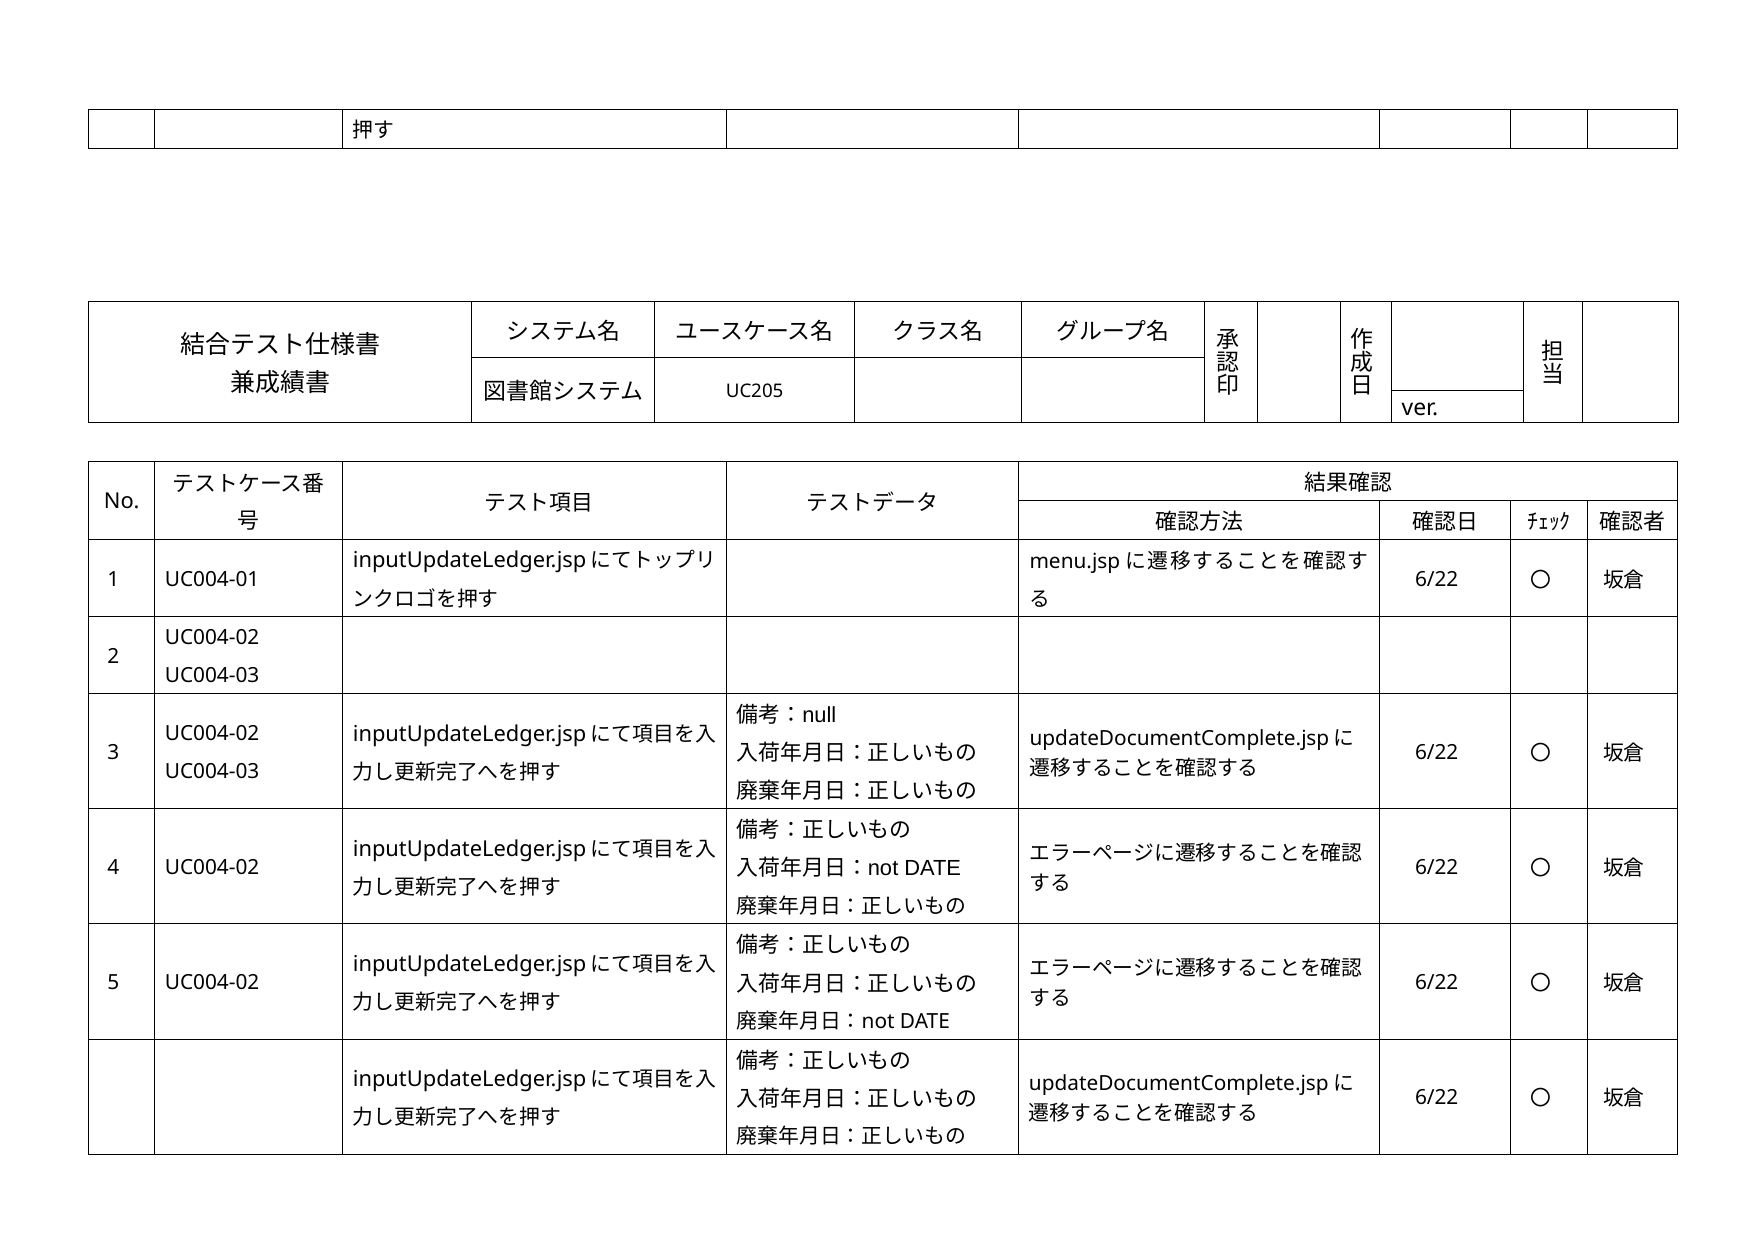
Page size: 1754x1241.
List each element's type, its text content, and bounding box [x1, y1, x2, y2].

table_cell [89, 1040, 154, 1153]
table_cell 1 [89, 540, 154, 616]
table_cell [1588, 617, 1677, 693]
table_cell ver. [1392, 391, 1523, 422]
table_cell inputUpdateLedger.jspにて項目を入力し更新完了へを押す [343, 694, 726, 808]
table_cell UC004-02 [155, 924, 342, 1038]
table_cell UC205 [655, 358, 854, 422]
table_header テストデータ [727, 462, 1018, 539]
table_header クラス名 [855, 302, 1021, 357]
table_cell 6/22 [1380, 694, 1510, 808]
table_cell 3 [89, 694, 154, 808]
table_header [1583, 302, 1678, 422]
table_cell [1019, 617, 1379, 693]
table_cell 6/22 [1380, 924, 1510, 1038]
table_cell 図書館システム [472, 358, 654, 422]
table_cell ﾁｪｯｸ [1511, 501, 1587, 539]
table_cell [343, 617, 726, 693]
table_header グループ名 [1022, 302, 1204, 357]
table_cell エラーページに遷移することを確認する [1019, 924, 1379, 1038]
table_header 承認印 [1205, 302, 1257, 422]
table_cell [89, 110, 154, 148]
table_cell 坂倉 [1588, 924, 1677, 1038]
table_cell 〇 [1511, 924, 1587, 1038]
table_cell UC004-02 UC004-03 [155, 617, 342, 693]
table_cell [1511, 110, 1587, 148]
table_cell UC004-02 [155, 809, 342, 923]
table_cell 坂倉 [1588, 809, 1677, 923]
table_header システム名 [472, 302, 654, 357]
table_cell 坂倉 [1588, 694, 1677, 808]
table_cell 押す [343, 110, 726, 148]
table_header 作成日 [1341, 302, 1391, 422]
table_header ユースケース名 [655, 302, 854, 357]
table_cell 備考：null 入荷年月日：正しいもの 廃棄年月日：正しいもの [727, 694, 1018, 808]
table_cell 確認方法 [1019, 501, 1379, 539]
table_cell 6/22 [1380, 1040, 1510, 1153]
table_cell menu.jspに遷移することを確認する [1019, 540, 1379, 616]
table_cell 〇 [1511, 1040, 1587, 1153]
table_cell [1511, 617, 1587, 693]
table_cell [1588, 110, 1677, 148]
table_cell [727, 110, 1018, 148]
table_cell updateDocumentComplete.jspに遷移することを確認する [1019, 694, 1379, 808]
table_cell 4 [89, 809, 154, 923]
table_cell 確認日 [1380, 501, 1510, 539]
table_cell 坂倉 [1588, 1040, 1677, 1153]
table_cell 2 [89, 617, 154, 693]
table_header [1258, 302, 1340, 422]
table_cell 5 [89, 924, 154, 1038]
table_cell 坂倉 [1588, 540, 1677, 616]
table_cell UC004-01 [155, 540, 342, 616]
table_cell エラーページに遷移することを確認する [1019, 809, 1379, 923]
table_cell UC004-02 UC004-03 [155, 694, 342, 808]
table_cell [855, 358, 1021, 422]
table_cell [1019, 110, 1379, 148]
table_cell 6/22 [1380, 809, 1510, 923]
table_cell [727, 617, 1018, 693]
table_cell [155, 110, 342, 148]
table_cell 備考：正しいもの 入荷年月日：正しいもの 廃棄年月日：正しいもの [727, 1040, 1018, 1153]
table_cell 〇 [1511, 694, 1587, 808]
table_cell [1380, 110, 1510, 148]
table_header テスト項目 [343, 462, 726, 539]
table_cell 備考：正しいもの 入荷年月日：not DATE 廃棄年月日：正しいもの [727, 809, 1018, 923]
table_cell [727, 540, 1018, 616]
table_cell [1380, 617, 1510, 693]
table_header テストケース番号 [155, 462, 342, 539]
table_header [1392, 302, 1523, 389]
table_header 担当 [1524, 302, 1582, 422]
table_cell inputUpdateLedger.jspにて項目を入力し更新完了へを押す [343, 1040, 726, 1153]
table_cell 備考：正しいもの 入荷年月日：正しいもの 廃棄年月日：not DATE [727, 924, 1018, 1038]
table_cell updateDocumentComplete.jspに遷移することを確認する [1019, 1040, 1379, 1153]
table_cell inputUpdateLedger.jspにて項目を入力し更新完了へを押す [343, 924, 726, 1038]
table_cell inputUpdateLedger.jspにてトップリンクロゴを押す [343, 540, 726, 616]
table_cell 確認者 [1588, 501, 1677, 539]
table_header 結果確認 [1019, 462, 1677, 500]
table_header 結合テスト仕様書 兼成績書 [89, 302, 471, 422]
table_cell 〇 [1511, 809, 1587, 923]
table_cell 6/22 [1380, 540, 1510, 616]
table_cell 〇 [1511, 540, 1587, 616]
table_cell [155, 1040, 342, 1153]
table_header No. [89, 462, 154, 539]
table_cell [1022, 358, 1204, 422]
table_cell inputUpdateLedger.jspにて項目を入力し更新完了へを押す [343, 809, 726, 923]
